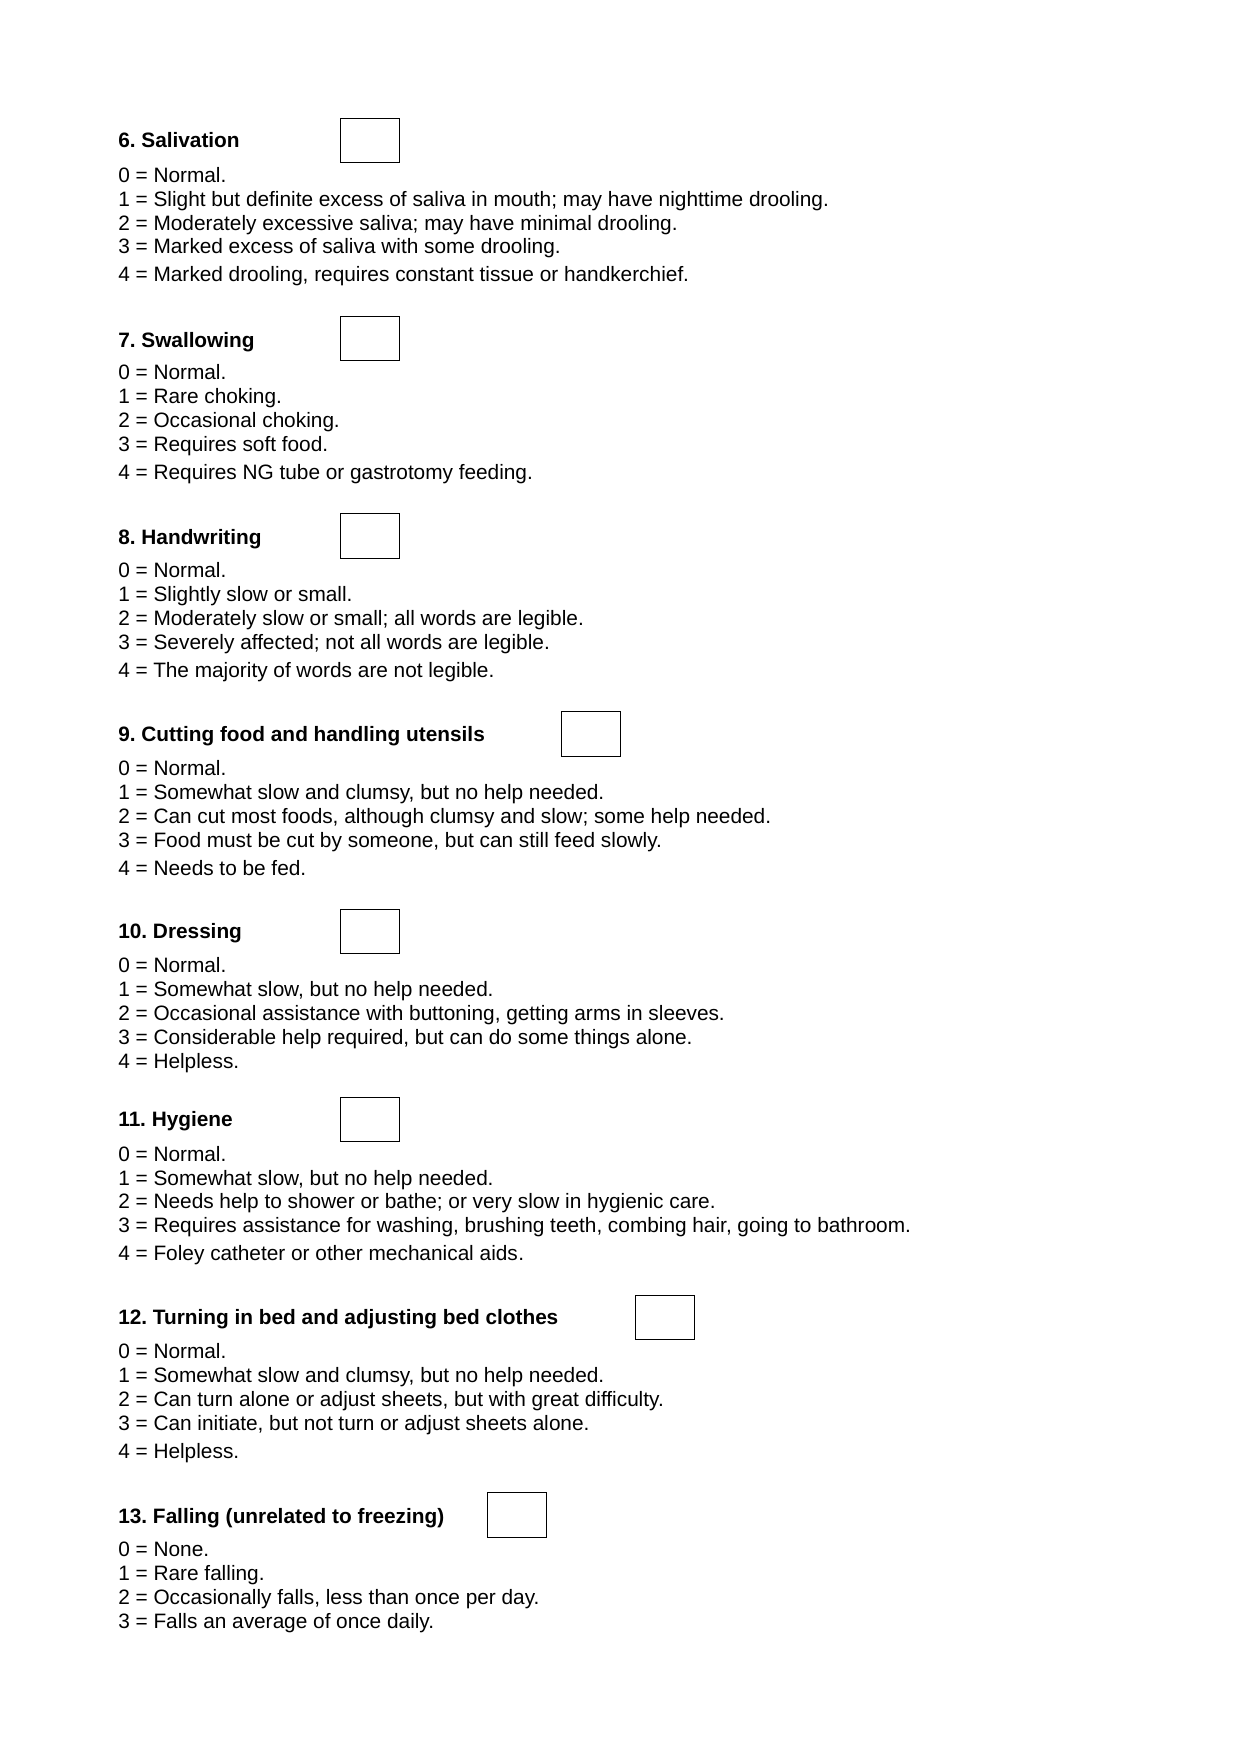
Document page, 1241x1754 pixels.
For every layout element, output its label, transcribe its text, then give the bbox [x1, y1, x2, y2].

text 6. Salivation 0 = Normal. 1 = Slight but definite excess of saliva in mouth; may have nighttime drooling. 2 = Moderately excessive saliva; may have minimal drooling. 3 = Marked excess of saliva with some drooling. 4 = Marked drooling, requires constant tissue or handkerchief. 7. Swallowing 0 = Normal. 1 = Rare choking. 2 = Occasional choking. 3 = Requires soft food. 4 = Requires NG tube or gastrotomy feeding. 8. Handwriting 0 = Normal. 1 = Slightly slow or small. 2 = Moderately slow or small; all words are legible. 3 = Severely affected; not all words are legible. 4 = The majority of words are not legible. 9. Cutting food and handling utensils 0 = Normal. 1 = Somewhat slow and clumsy, but no help needed. 2 = Can cut most foods, although clumsy and slow; some help needed. 3 = Food must be cut by someone, but can still feed slowly. 4 = Needs to be fed. 10. Dressing 0 = Normal. 1 = Somewhat slow, but no help needed. 2 = Occasional assistance with buttoning, getting arms in sleeves. 3 = Considerable help required, but can do some things alone. 4 = Helpless. 11. Hygiene 0 = Normal. 1 = Somewhat slow, but no help needed. 2 = Needs help to shower or bathe; or very slow in hygienic care. 3 = Requires assistance for washing, brushing teeth, combing hair, going to bathroom. 4 = Foley catheter or other mechanical aids. 12. Turning in bed and adjusting bed clothes 0 = Normal. 1 = Somewhat slow and clumsy, but no help needed. 2 = Can turn alone or adjust sheets, but with great difficulty. 3 = Can initiate, but not turn or adjust sheets alone. 4 = Helpless. 13. Falling (unrelated to freezing) 0 = None. 1 = Rare falling. 2 = Occasionally falls, less than once per day. 3 = Falls an average of once daily. [118, 118, 1122, 1633]
